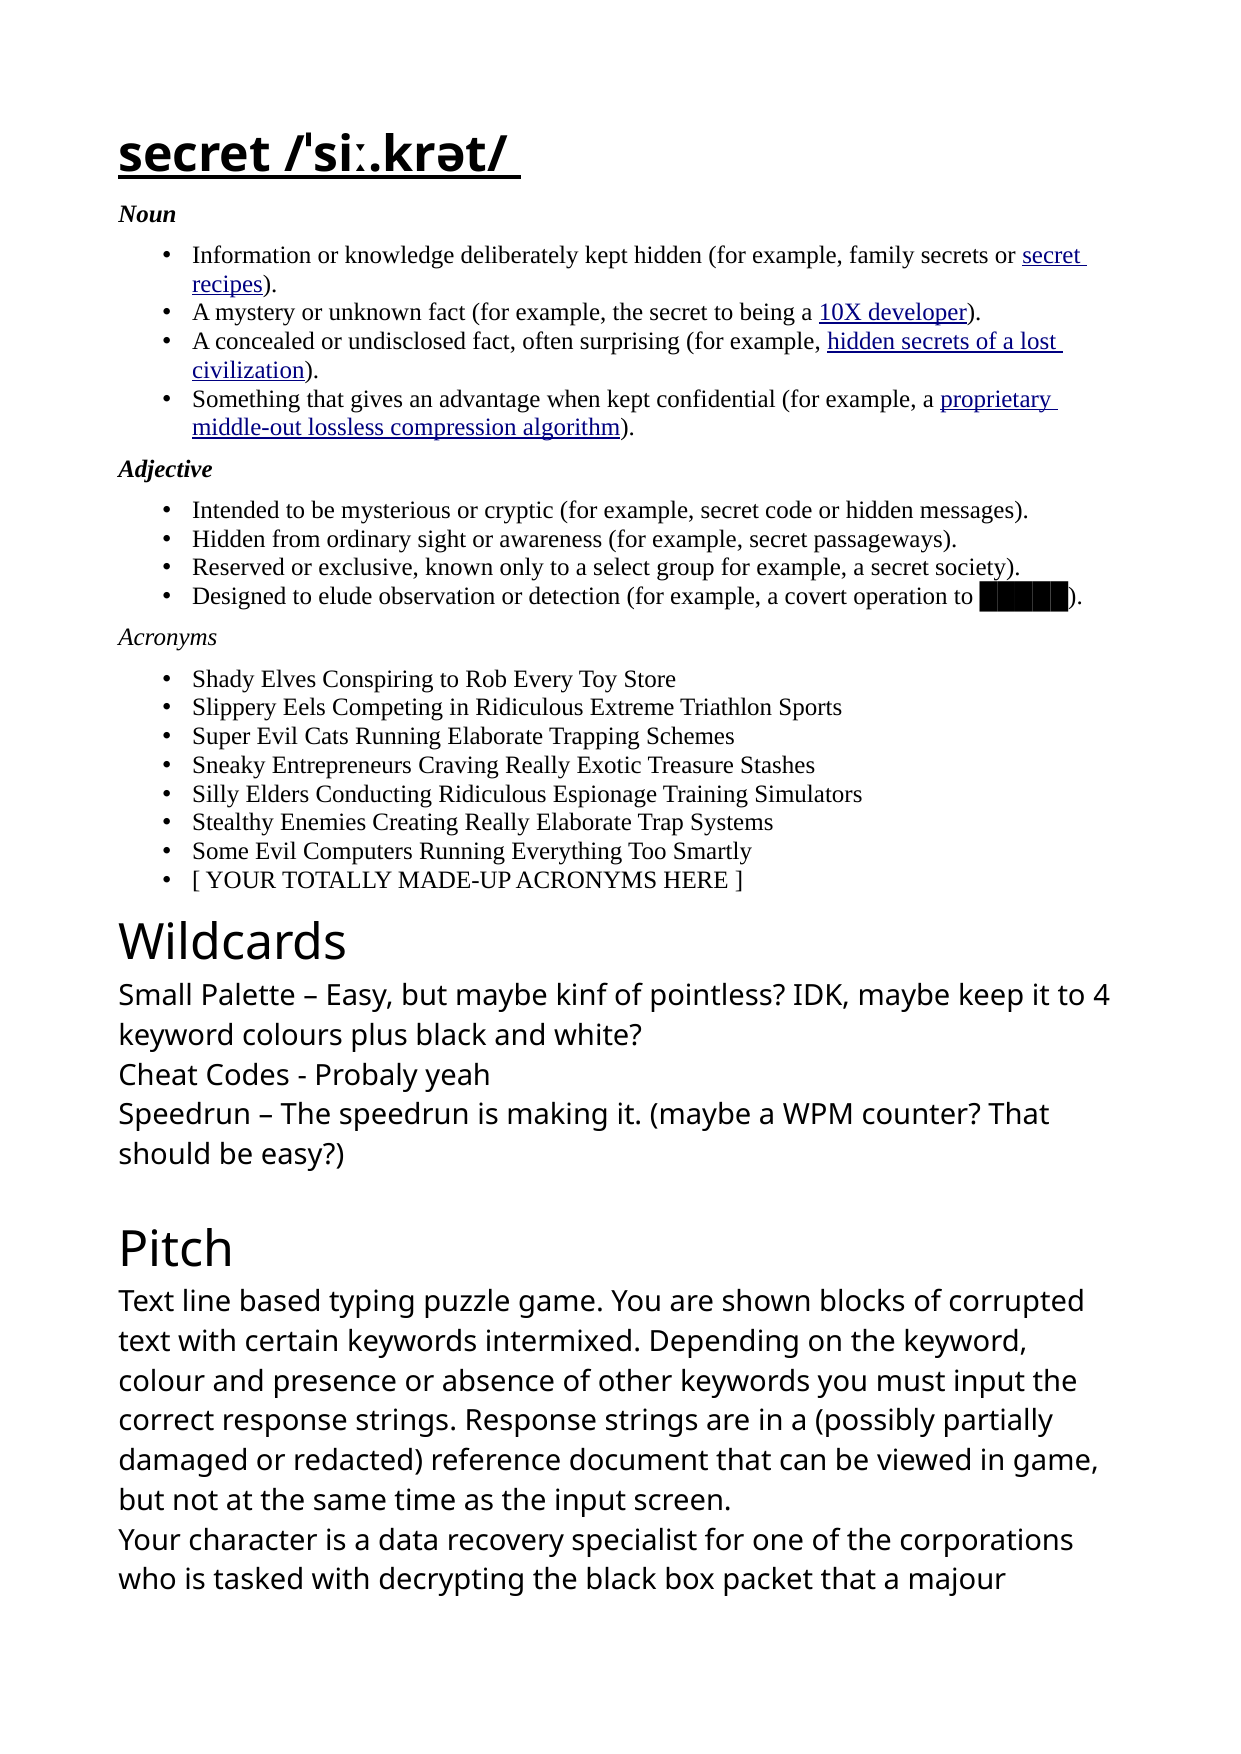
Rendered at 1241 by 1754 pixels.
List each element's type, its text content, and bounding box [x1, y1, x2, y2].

text Acronyms [118, 622, 1122, 651]
list A concealed or undisclosed fact, often surprising (for example, hidden secrets of a lost civilization). [162, 326, 1122, 384]
list Stealthy Enemies Creating Really Elaborate Trap Systems [162, 807, 1122, 836]
text Wildcards [118, 906, 1122, 974]
text Pitch [118, 1212, 1122, 1281]
text Noun [118, 199, 1122, 227]
list Shady Elves Conspiring to Rob Every Toy Store [162, 664, 1122, 692]
list Hidden from ordinary sight or awareness (for example, secret passageways). [162, 524, 1122, 552]
text Small Palette – Easy, but maybe kinf of pointless? IDK, maybe keep it to 4 keyword colours plus black and white? [118, 974, 1122, 1054]
text Cheat Codes - Probaly yeah [118, 1054, 1122, 1093]
list Reserved or exclusive, known only to a select group for example, a secret society). [162, 552, 1122, 581]
list Silly Elders Conducting Ridiculous Espionage Training Simulators [162, 779, 1122, 807]
list Information or knowledge deliberately kept hidden (for example, family secrets or secret recipes). [162, 240, 1122, 297]
list Super Evil Cats Running Elaborate Trapping Schemes [162, 721, 1122, 750]
text Text line based typing puzzle game. You are shown blocks of corrupted text with certain keywords intermixed. Depending on the keyword, colour and presence or absence of other keywords you must input the correct response strings. Response strings are in a (possibly partially damaged or redacted) reference document that can be viewed in game, but not at the same time as the input screen. [118, 1281, 1122, 1519]
list Some Evil Computers Running Everything Too Smartly [162, 836, 1122, 865]
list Slippery Eels Competing in Ridiculous Extreme Triathlon Sports [162, 692, 1122, 721]
text Speedrun – The speedrun is making it. (maybe a WPM counter? That should be easy?) [118, 1093, 1122, 1173]
list Designed to elude observation or detection (for example, a covert operation to █████). [162, 581, 979, 610]
list Intended to be mysterious or cryptic (for example, secret code or hidden messages). [162, 495, 1122, 524]
list A mystery or unknown fact (for example, the secret to being a 10X developer). [162, 297, 1122, 326]
list Something that gives an advantage when kept confidential (for example, a proprietary middle-out lossless compression algorithm). [162, 384, 1122, 441]
list [ YOUR TOTALLY MADE-UP ACRONYMS HERE ] [162, 865, 1122, 894]
list Sneaky Entrepreneurs Craving Really Exotic Treasure Stashes [162, 750, 1122, 779]
text Adjective [118, 454, 1122, 482]
text Your character is a data recovery specialist for one of the corporations who is tasked with decrypting the black box packet that a majour [118, 1519, 1122, 1598]
text secret /ˈsiː.krət/ [118, 118, 1122, 186]
